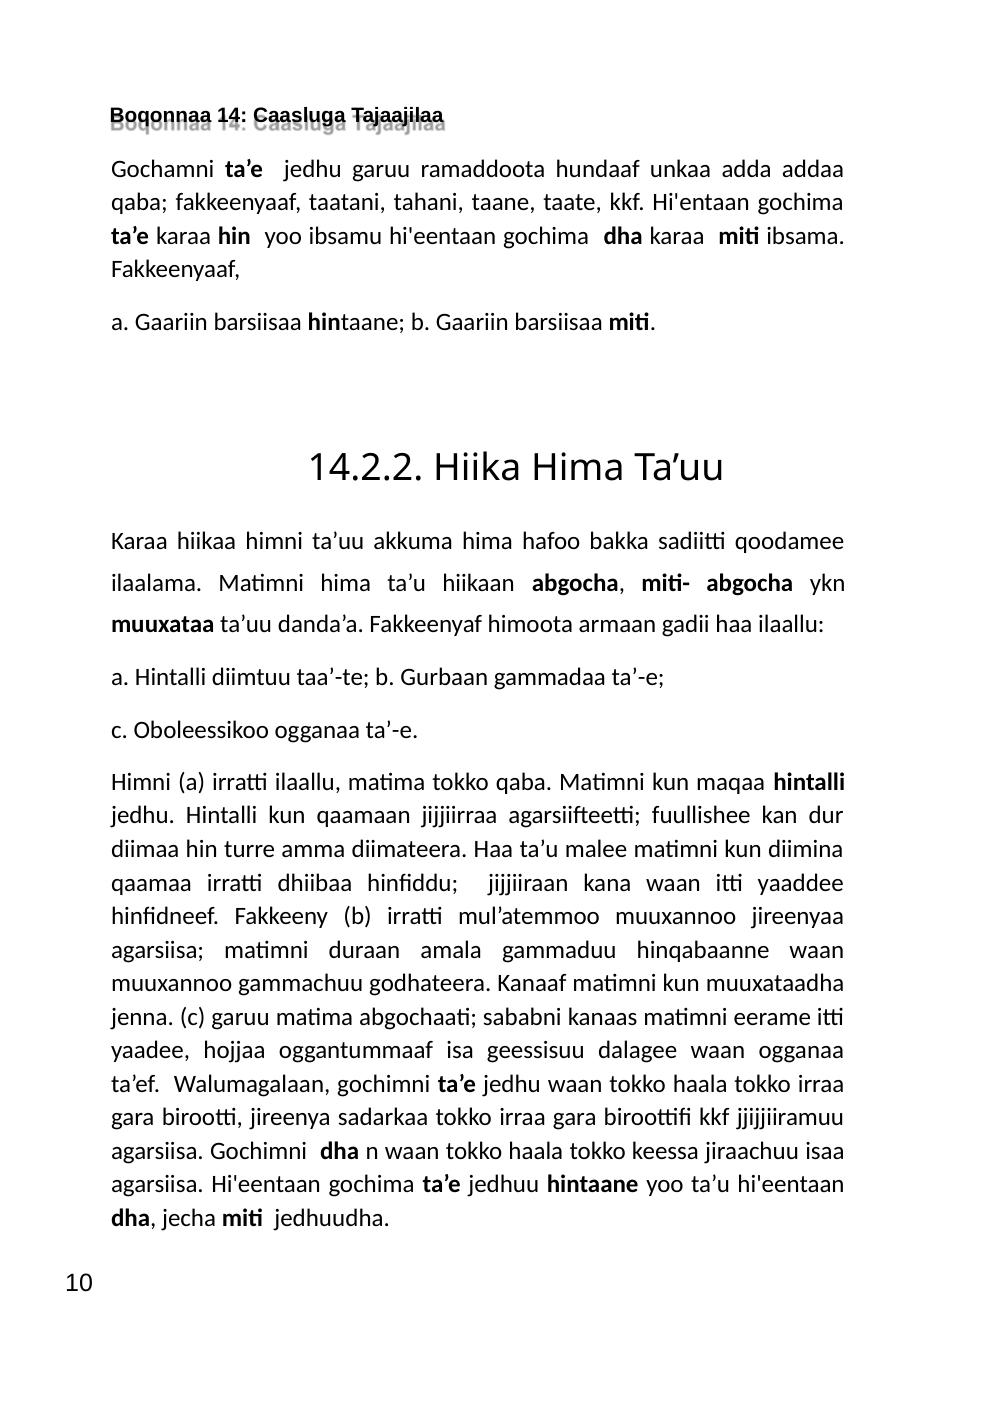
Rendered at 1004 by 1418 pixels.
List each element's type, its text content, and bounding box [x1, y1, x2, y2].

subtitle 14.2.2. Hiika Hima Ta’uu [109, 440, 851, 491]
text Himni (a) irratti ilaallu, matima tokko qaba. Matimni kun maqaa hintalli jedhu. Hintalli kun qaamaan jijjiirraa agarsiifteetti; fuullishee kan dur diimaa hin turre amma diimateera. Haa ta’u malee matimni kun diimina qaamaa irratti dhiibaa hinfiddu; jijjiiraan kana waan itti yaaddee hinfidneef. Fakkeeny (b) irratti mul’atemmoo muuxannoo jireenyaa agarsiisa; matimni duraan amala gammaduu hinqabaanne waan muuxannoo gammachuu godhateera. Kanaaf matimni kun muuxataadha jenna. (c) garuu matima abgochaati; sababni kanaas matimni eerame itti yaadee, hojjaa oggantummaaf isa geessisuu dalagee waan ogganaa ta’ef. Walumagalaan, gochimni ta’e jedhu waan tokko haala tokko irraa gara birootti, jireenya sadarkaa tokko irraa gara biroottifi kkf jjijjiiramuu agarsiisa. Gochimni dha n waan tokko haala tokko keessa jiraachuu isaa agarsiisa. Hi'eentaan gochima ta’e jedhuu hintaane yoo ta’u hi'eentaan dha, jecha miti jedhuudha. [111, 766, 845, 1233]
text Gochamni ta’e jedhu garuu ramaddoota hundaaf unkaa adda addaa qaba; fakkeenyaaf, taatani, tahani, taane, taate, kkf. Hi'entaan gochima ta’e karaa hin yoo ibsamu hi'eentaan gochima dha karaa miti ibsama. Fakkeenyaaf, [111, 153, 845, 284]
picture [95, 102, 471, 149]
text Karaa hiikaa himni ta’uu akkuma hima hafoo bakka sadiitti qoodamee ilaalama. Matimni hima ta’u hiikaan abgocha, miti- abgocha ykn muuxataa ta’uu danda’a. Fakkeenyaf himoota armaan gadii haa ilaallu: [111, 525, 845, 639]
text a. Gaariin barsiisaa hintaane; b. Gaariin barsiisaa miti. [111, 306, 845, 337]
text a. Hintalli diimtuu taa’-te; b. Gurbaan gammadaa ta’-e; [111, 661, 845, 692]
text c. Oboleessikoo ogganaa ta’-e. [111, 714, 845, 744]
